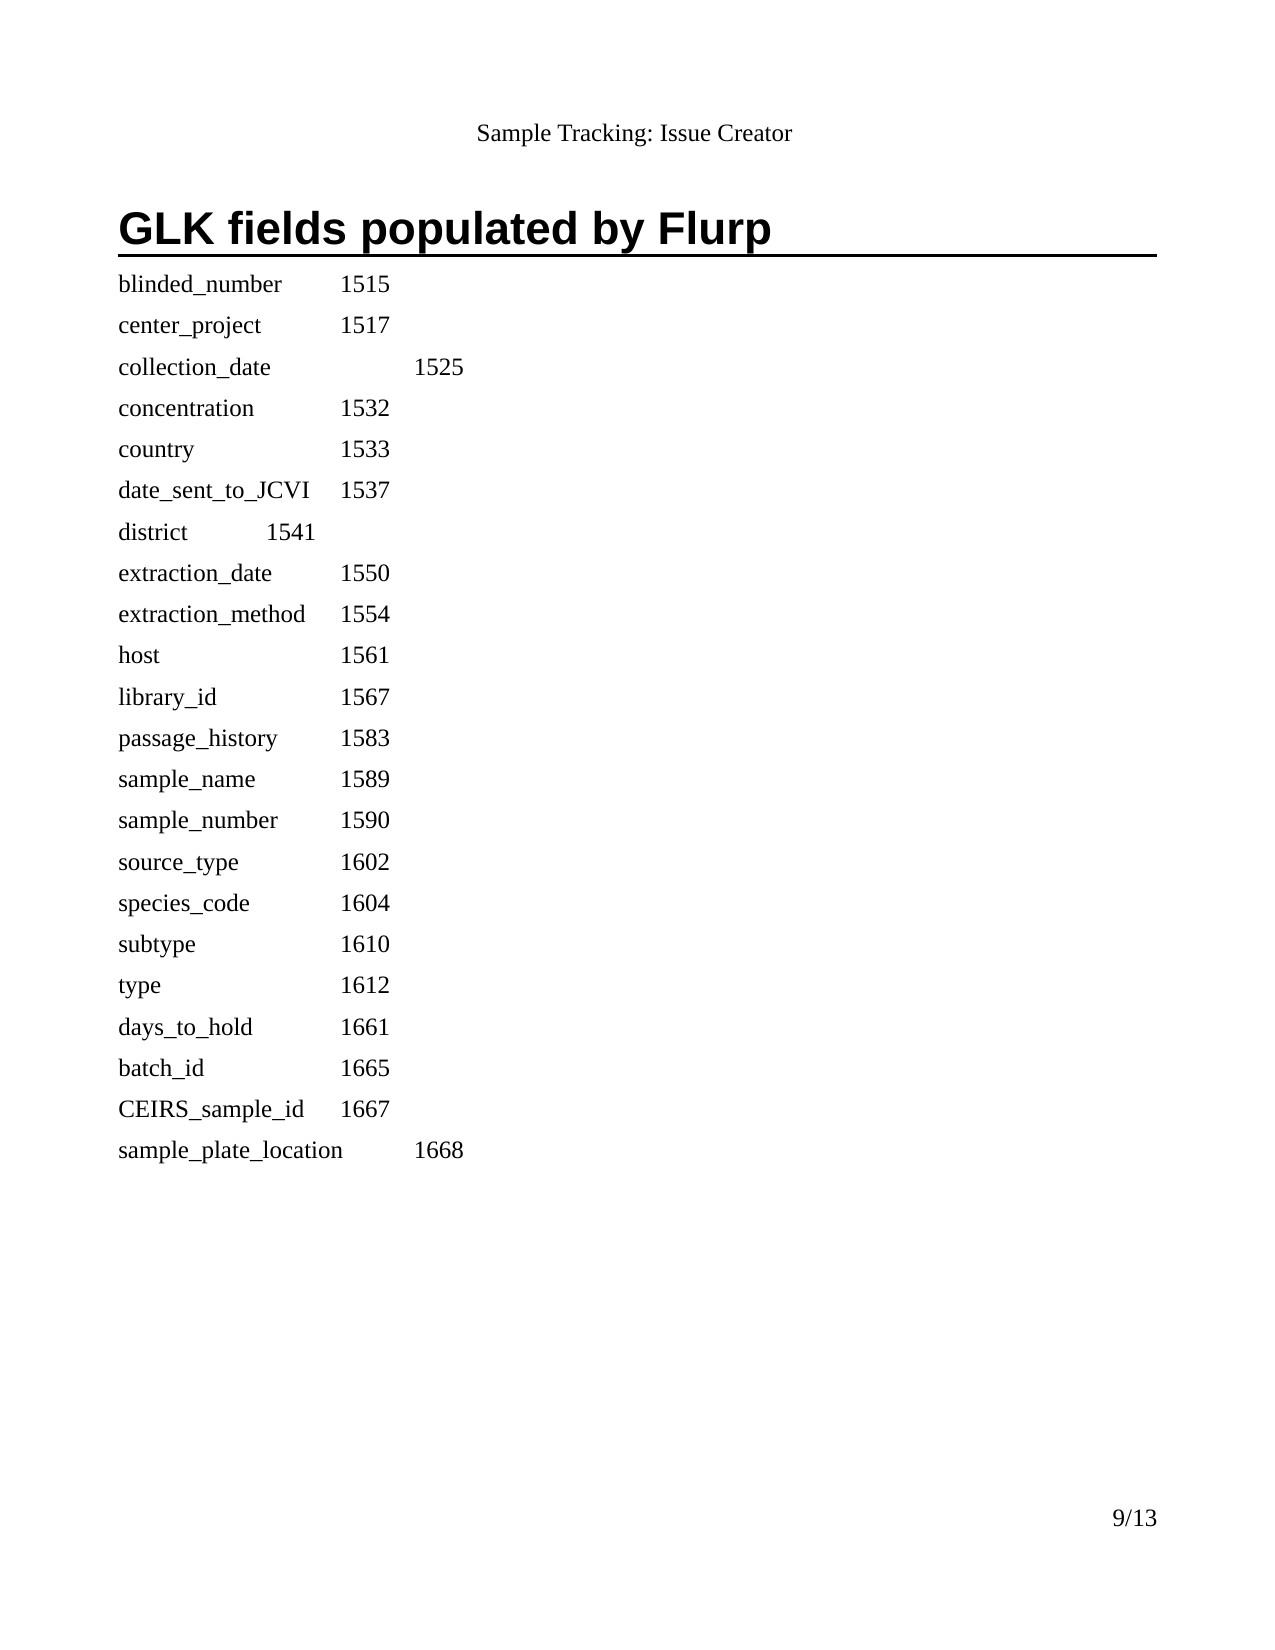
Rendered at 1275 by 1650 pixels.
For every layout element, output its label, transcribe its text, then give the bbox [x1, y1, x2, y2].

subtitle GLK fields populated by Flurp [118, 202, 1157, 254]
text date_sent_to_JCVI 1537 [118, 475, 1157, 504]
text sample_plate_location 1668 [118, 1135, 1157, 1164]
text species_code 1604 [118, 888, 1157, 917]
text blinded_number 1515 [118, 269, 1157, 298]
text sample_number 1590 [118, 805, 1157, 834]
text extraction_method 1554 [118, 599, 1157, 628]
text library_id 1567 [118, 682, 1157, 710]
text country 1533 [118, 434, 1157, 463]
text batch_id 1665 [118, 1053, 1157, 1082]
text days_to_hold 1661 [118, 1012, 1157, 1040]
text concentration 1532 [118, 393, 1157, 422]
text host 1561 [118, 640, 1157, 669]
text CEIRS_sample_id 1667 [118, 1094, 1157, 1123]
text extraction_date 1550 [118, 558, 1157, 587]
text source_type 1602 [118, 847, 1157, 875]
text center_project 1517 [118, 310, 1157, 339]
text collection_date 1525 [118, 352, 1157, 380]
text subtype 1610 [118, 929, 1157, 958]
text district 1541 [118, 517, 1157, 545]
text type 1612 [118, 970, 1157, 999]
text sample_name 1589 [118, 764, 1157, 793]
text passage_history 1583 [118, 723, 1157, 752]
